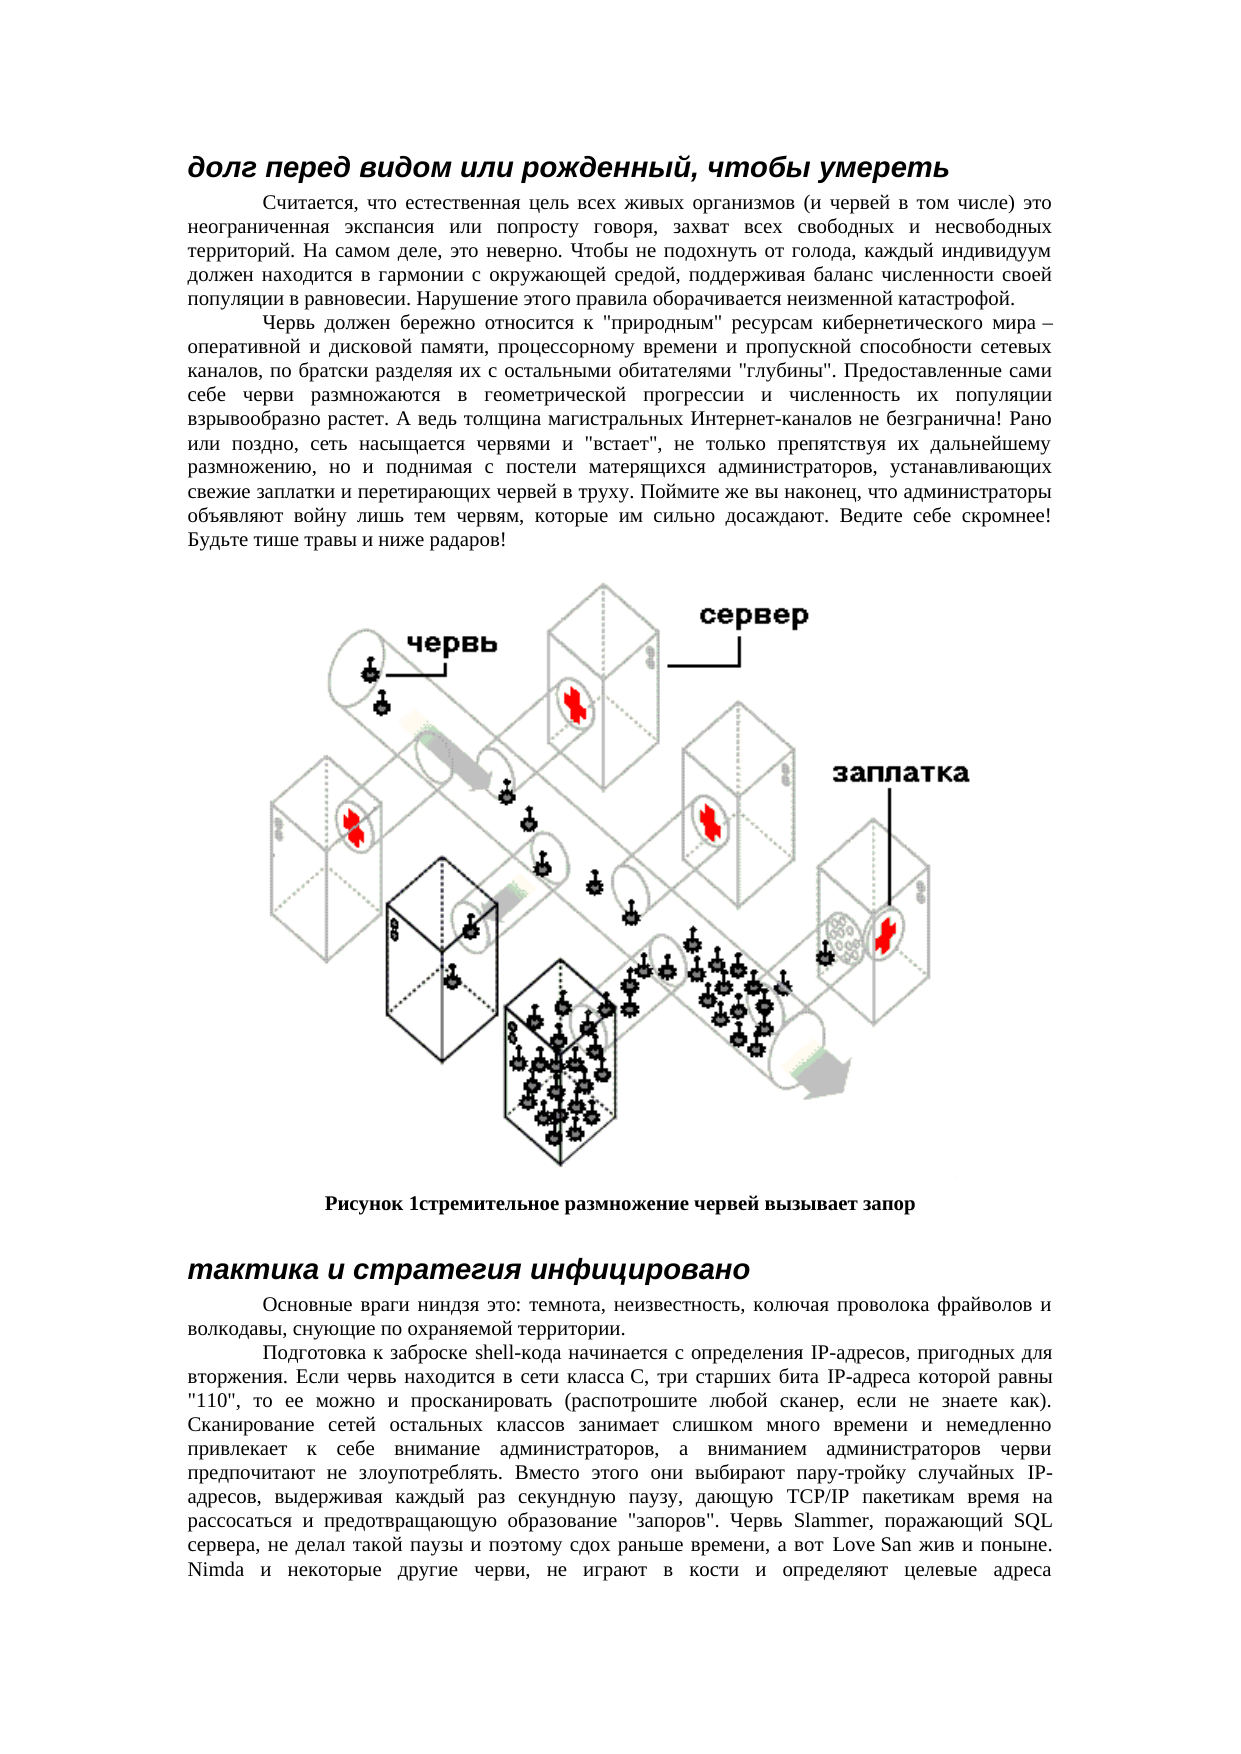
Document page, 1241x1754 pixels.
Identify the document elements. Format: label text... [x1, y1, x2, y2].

text Подготовка к заброске shell-кода начинается с определения IP-адресов, пригодных для вторжения. Если червь находится в сети класса С, три старших бита IP-адреса которой равны "110", то ее можно и просканировать (распотрошите любой сканер, если не знаете как). Сканирование сетей остальных классов занимает слишком много времени и немедленно привлекает к себе внимание администраторов, а вниманием администраторов черви предпочитают не злоупотреблять. Вместо этого они выбирают пару-тройку случайных IP-адресов, выдерживая каждый раз секундную паузу, дающую TCP/IP пакетикам время на рассосаться и предотвращающую образование "запоров". Червь Slammer, поражающий SQL сервера, не делал такой паузы и поэтому сдох раньше времени, а вот Love San жив и поныне. Nimda и некоторые другие черви, не играют в кости и определяют целевые адреса [187, 1340, 1053, 1581]
text Червь должен бережно относится к "природным" ресурсам кибернетического мира – оперативной и дисковой памяти, процессорному времени и пропускной способности сетевых каналов, по братски разделяя их с остальными обитателями "глубины". Предоставленные сами себе черви размножаются в геометрической прогрессии и численность их популяции взрывообразно растет. А ведь толщина магистральных Интернет-каналов не безгранична! Рано или поздно, сеть насыщается червями и "встает", не только препятствуя их дальнейшему размножению, но и поднимая с постели матерящихся администраторов, устанавливающих свежие заплатки и перетирающих червей в труху. Поймите же вы наконец, что администраторы объявляют войну лишь тем червям, которые им сильно досаждают. Ведите себе скромнее! Будьте тише травы и ниже радаров! [187, 310, 1053, 551]
picture [261, 575, 979, 1178]
text Основные враги ниндзя это: темнота, неизвестность, колючая проволока фрайволов и волкодавы, снующие по охраняемой территории. [187, 1292, 1053, 1340]
subtitle долг перед видом или рожденный, чтобы умереть [187, 150, 1053, 183]
subtitle тактика и стратегия инфицировано [187, 1252, 1053, 1286]
text Считается, что естественная цель всех живых организмов (и червей в том числе) это неограниченная экспансия или попросту говоря, захват всех свободных и несвободных территорий. На самом деле, это неверно. Чтобы не подохнуть от голода, каждый индивидуум должен находится в гармонии с окружающей средой, поддерживая баланс численности своей популяции в равновесии. Нарушение этого правила оборачивается неизменной катастрофой. [187, 190, 1053, 310]
text Рисунок 1стремительное размножение червей вызывает запор [187, 1190, 1053, 1214]
